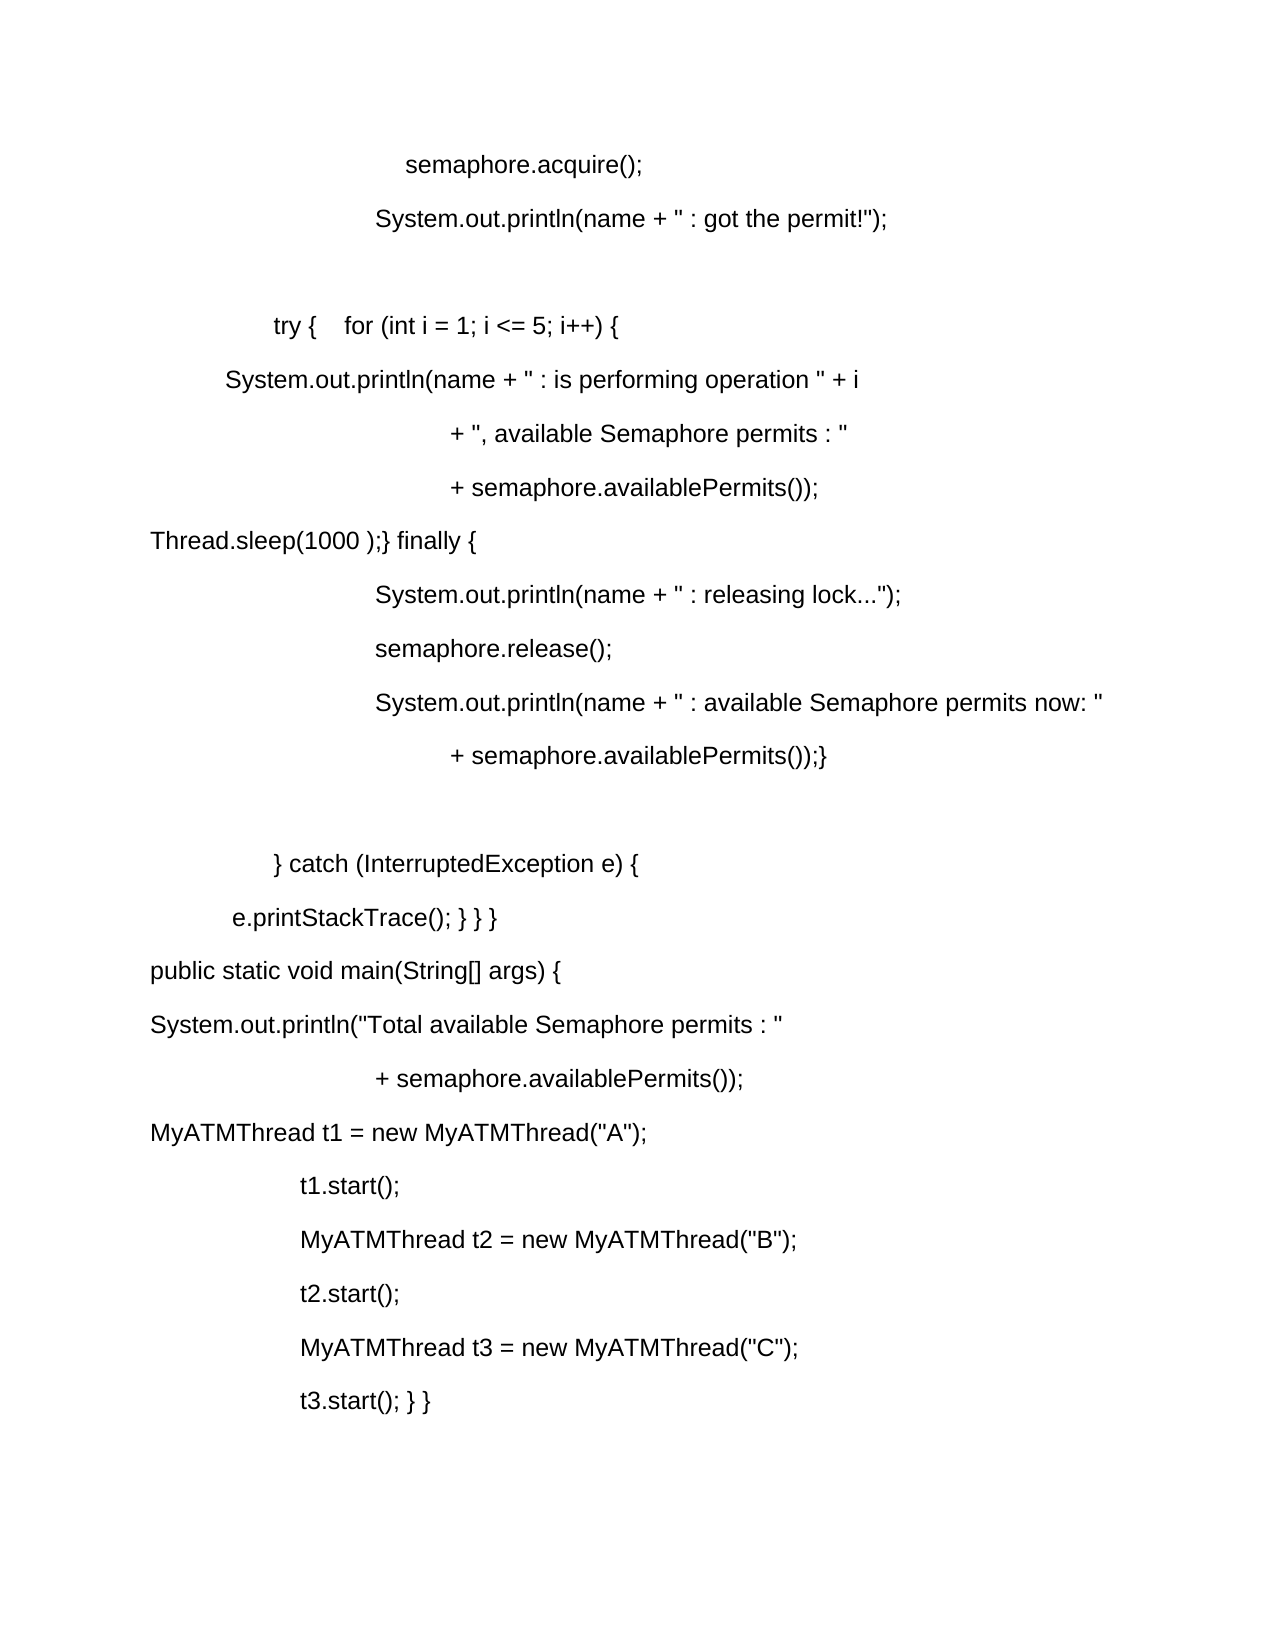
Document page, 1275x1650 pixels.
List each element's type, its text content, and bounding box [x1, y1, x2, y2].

text try { for (int i = 1; i <= 5; i++) { [225, 311, 1125, 340]
text System.out.println("Total available Semaphore permits : " [150, 1010, 1125, 1039]
text Thread.sleep(1000 );} finally { [150, 526, 1125, 555]
text MyATMThread t3 = new MyATMThread("C"); [225, 1332, 1125, 1361]
text System.out.println(name + " : releasing lock..."); [225, 580, 1125, 609]
text MyATMThread t2 = new MyATMThread("B"); [225, 1225, 1125, 1254]
text t2.start(); [225, 1279, 1125, 1307]
text + ", available Semaphore permits : " [225, 419, 1125, 447]
text semaphore.release(); [225, 634, 1125, 662]
text + semaphore.availablePermits());} [225, 741, 1125, 770]
text System.out.println(name + " : available Semaphore permits now: " [225, 687, 1125, 716]
text + semaphore.availablePermits()); [225, 472, 1125, 501]
text t1.start(); [225, 1171, 1125, 1200]
text MyATMThread t1 = new MyATMThread("A"); [150, 1117, 1125, 1146]
text + semaphore.availablePermits()); [225, 1064, 1125, 1092]
text System.out.println(name + " : got the permit!"); [225, 204, 1125, 232]
text e.printStackTrace(); } } } [225, 902, 1125, 931]
text t3.start(); } } [225, 1386, 1125, 1415]
text System.out.println(name + " : is performing operation " + i [225, 365, 1125, 394]
text public static void main(String[] args) { [150, 956, 1125, 985]
text } catch (InterruptedException e) { [225, 849, 1125, 877]
text semaphore.acquire(); [225, 150, 1125, 179]
